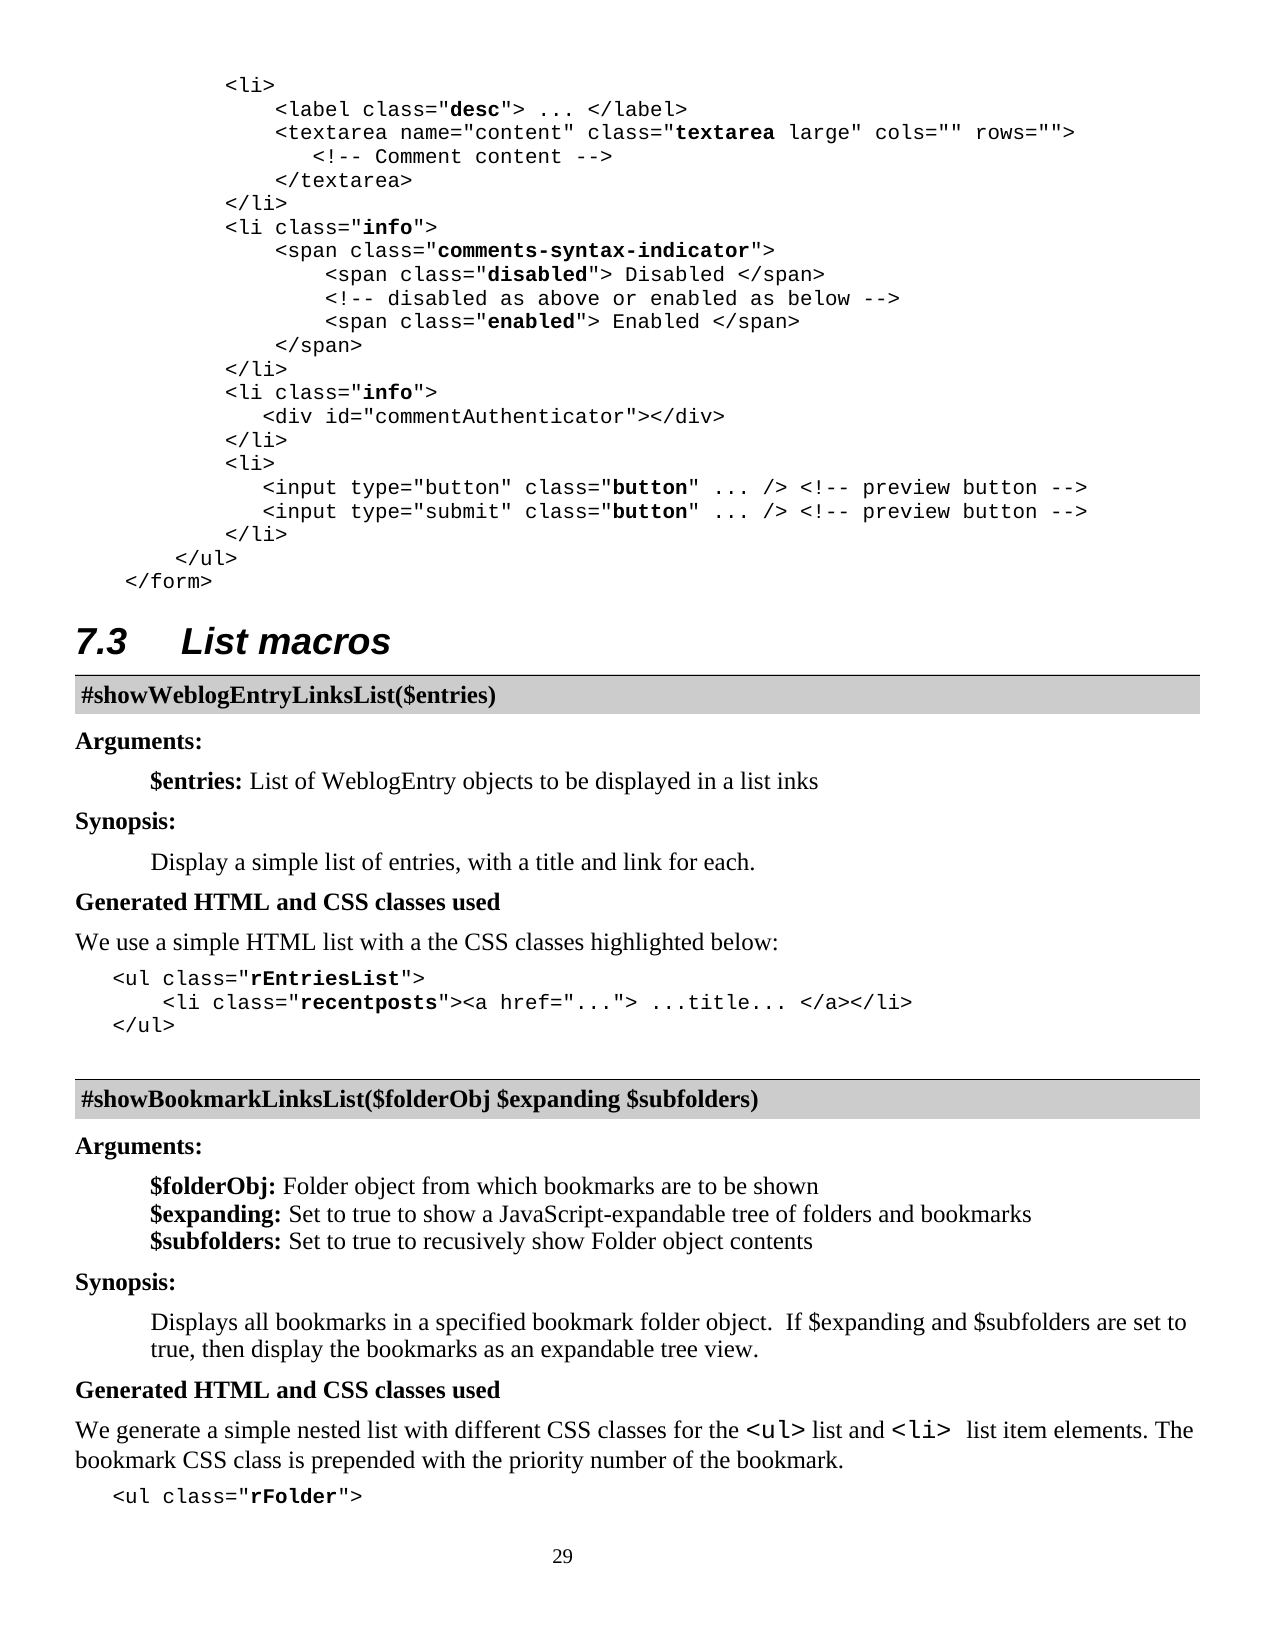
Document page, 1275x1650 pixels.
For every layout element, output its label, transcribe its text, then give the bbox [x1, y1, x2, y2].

text <input type="submit" class="button" ... /> <!-- preview button --> [75, 501, 1200, 524]
text </ul> [75, 1016, 1200, 1039]
text <ul class="rFolder"> [75, 1486, 1200, 1509]
text Synopsis: [75, 807, 1200, 835]
text </li> [75, 359, 1200, 382]
title #showBookmarkLinksList($folderObj $expanding $subfolders) [75, 1080, 1200, 1119]
text </span> [75, 335, 1200, 359]
text Synopsis: [75, 1268, 1200, 1295]
text </ul> [75, 548, 1200, 572]
text <li class="info"> [75, 382, 1200, 406]
text <input type="button" class="button" ... /> <!-- preview button --> [75, 477, 1200, 501]
text $folderObj: Folder object from which bookmarks are to be shown $expanding: Set to true to show a JavaScript-expandable tree of folders and bookmarks $subfolders: Set to true to recusively show Folder object contents [75, 1172, 1200, 1255]
text We use a simple HTML list with a the CSS classes highlighted below: [75, 928, 1200, 956]
text Arguments: [75, 727, 1200, 755]
text <!-- disabled as above or enabled as below --> [75, 288, 1200, 311]
text </li> [75, 193, 1200, 217]
text Generated HTML and CSS classes used [75, 888, 1200, 916]
text Arguments: [75, 1132, 1200, 1159]
text Generated HTML and CSS classes used [75, 1376, 1200, 1403]
text <li class="info"> [75, 217, 1200, 241]
text <li class="recentposts"><a href="..."> ...title... </a></li> [75, 992, 1200, 1016]
text <textarea name="content" class="textarea large" cols="" rows=""> [75, 122, 1200, 146]
text </li> [75, 524, 1200, 548]
text <div id="commentAuthenticator"></div> [75, 406, 1200, 430]
text We generate a simple nested list with different CSS classes for the <ul> list and <li> list item elements. The bookmark CSS class is prepended with the priority number of the bookmark. [75, 1416, 1200, 1473]
text </textarea> [75, 169, 1200, 193]
text <!-- Comment content --> [75, 146, 1200, 169]
text <span class="comments-syntax-indicator"> [75, 241, 1200, 264]
text $entries: List of WeblogEntry objects to be displayed in a list inks [75, 767, 1200, 795]
text Displays all bookmarks in a specified bookmark folder object. If $expanding and $subfolders are set to true, then display the bookmarks as an expandable tree view. [150, 1308, 1200, 1363]
subtitle List macros [75, 620, 1200, 662]
text </form> [75, 572, 1200, 595]
text <li> [75, 75, 1200, 99]
text <ul class="rEntriesList"> [75, 968, 1200, 992]
text Display a simple list of entries, with a title and link for each. [150, 848, 1200, 875]
text <span class="enabled"> Enabled </span> [75, 311, 1200, 335]
text <li> [75, 453, 1200, 477]
text <label class="desc"> ... </label> [75, 99, 1200, 122]
text <span class="disabled"> Disabled </span> [75, 264, 1200, 288]
text </li> [75, 430, 1200, 453]
title #showWeblogEntryLinksList($entries) [75, 676, 1200, 714]
